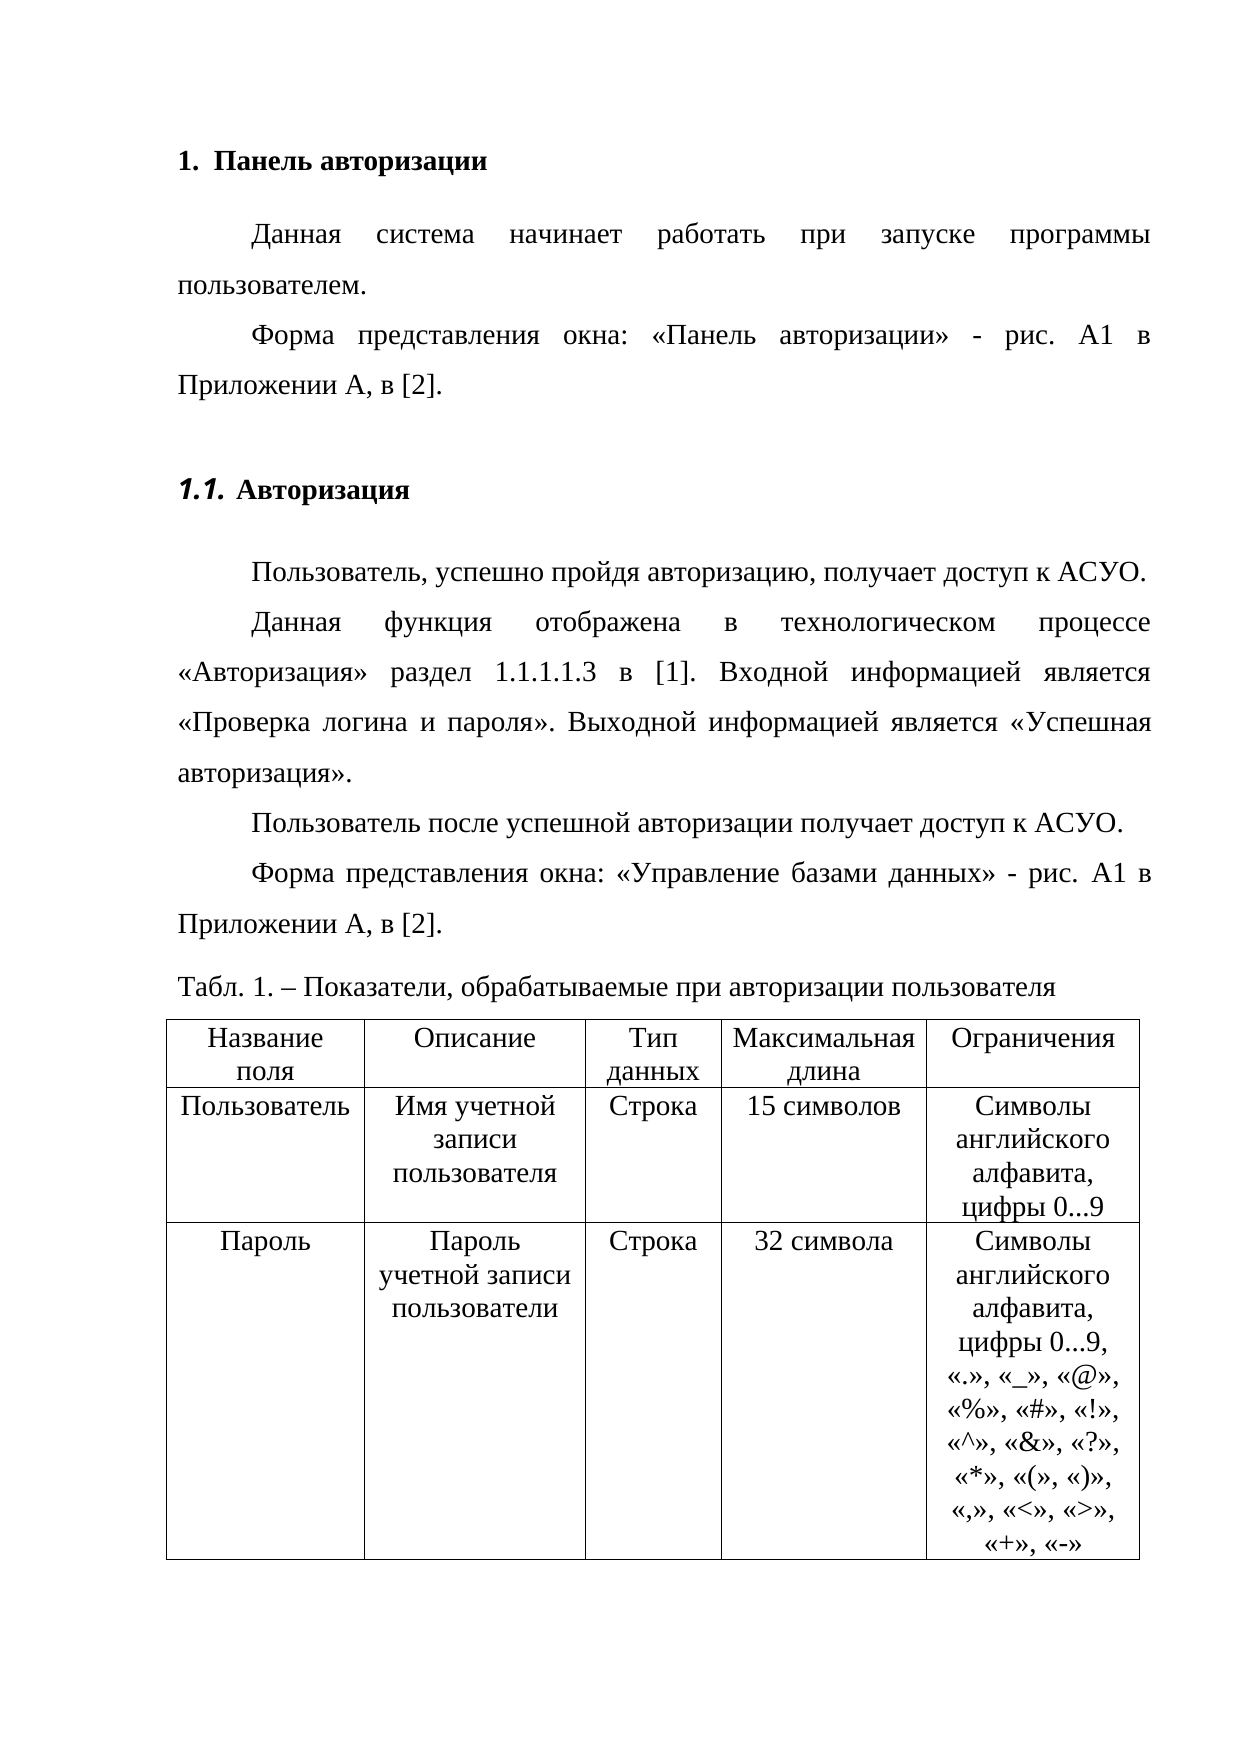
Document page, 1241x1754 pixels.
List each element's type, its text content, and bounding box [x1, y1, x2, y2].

text Данная функция отображена в технологическом процессе «Авторизация» раздел 1.1.1.1.3 в [1]. Входной информацией является «Проверка логина и пароля». Выходной информацией является «Успешная авторизация». [177, 604, 1152, 788]
text Табл. 1. – Показатели, обрабатываемые при авторизации пользователя [177, 969, 1152, 1002]
subtitle Авторизация [177, 468, 1152, 508]
table_header Тип данных [586, 1020, 721, 1087]
subtitle 1. Панель авторизации [177, 143, 1152, 177]
text Пользователь после успешной авторизации получает доступ к АСУО. [177, 805, 1152, 839]
table_cell Строка [586, 1088, 721, 1222]
table_cell Пользователь [167, 1088, 364, 1222]
table_cell 15 символов [722, 1088, 926, 1222]
text Форма представления окна: «Управление базами данных» - рис. A1 в Приложении А, в [2]. [177, 856, 1152, 939]
table_cell Пароль учетной записи пользователи [365, 1223, 585, 1559]
table_header Описание [365, 1020, 585, 1087]
table_cell Строка [586, 1223, 721, 1559]
list Пользователь, успешно пройдя авторизацию, получает доступ к АСУО. [177, 554, 1152, 587]
table_cell 32 символа [722, 1223, 926, 1559]
table_cell Символы английского алфавита, цифры 0...9 [927, 1088, 1139, 1222]
table_header Ограничения [927, 1020, 1139, 1087]
table_cell Имя учетной записи пользователя [365, 1088, 585, 1222]
text Данная система начинает работать при запуске программы пользователем. [177, 216, 1152, 300]
table_cell Пароль [167, 1223, 364, 1559]
text Форма представления окна: «Панель авторизации» - рис. А1 в Приложении А, в [2]. [177, 317, 1152, 401]
table_header Название поля [167, 1020, 364, 1087]
table_cell Символы английского алфавита, цифры 0...9, «.», «_», «@», «%», «#», «!», «^», «&», «?», «*», «(», «)», «,», «<», «>», «+», «-» [927, 1223, 1139, 1559]
table_header Максимальная длина [722, 1020, 926, 1087]
